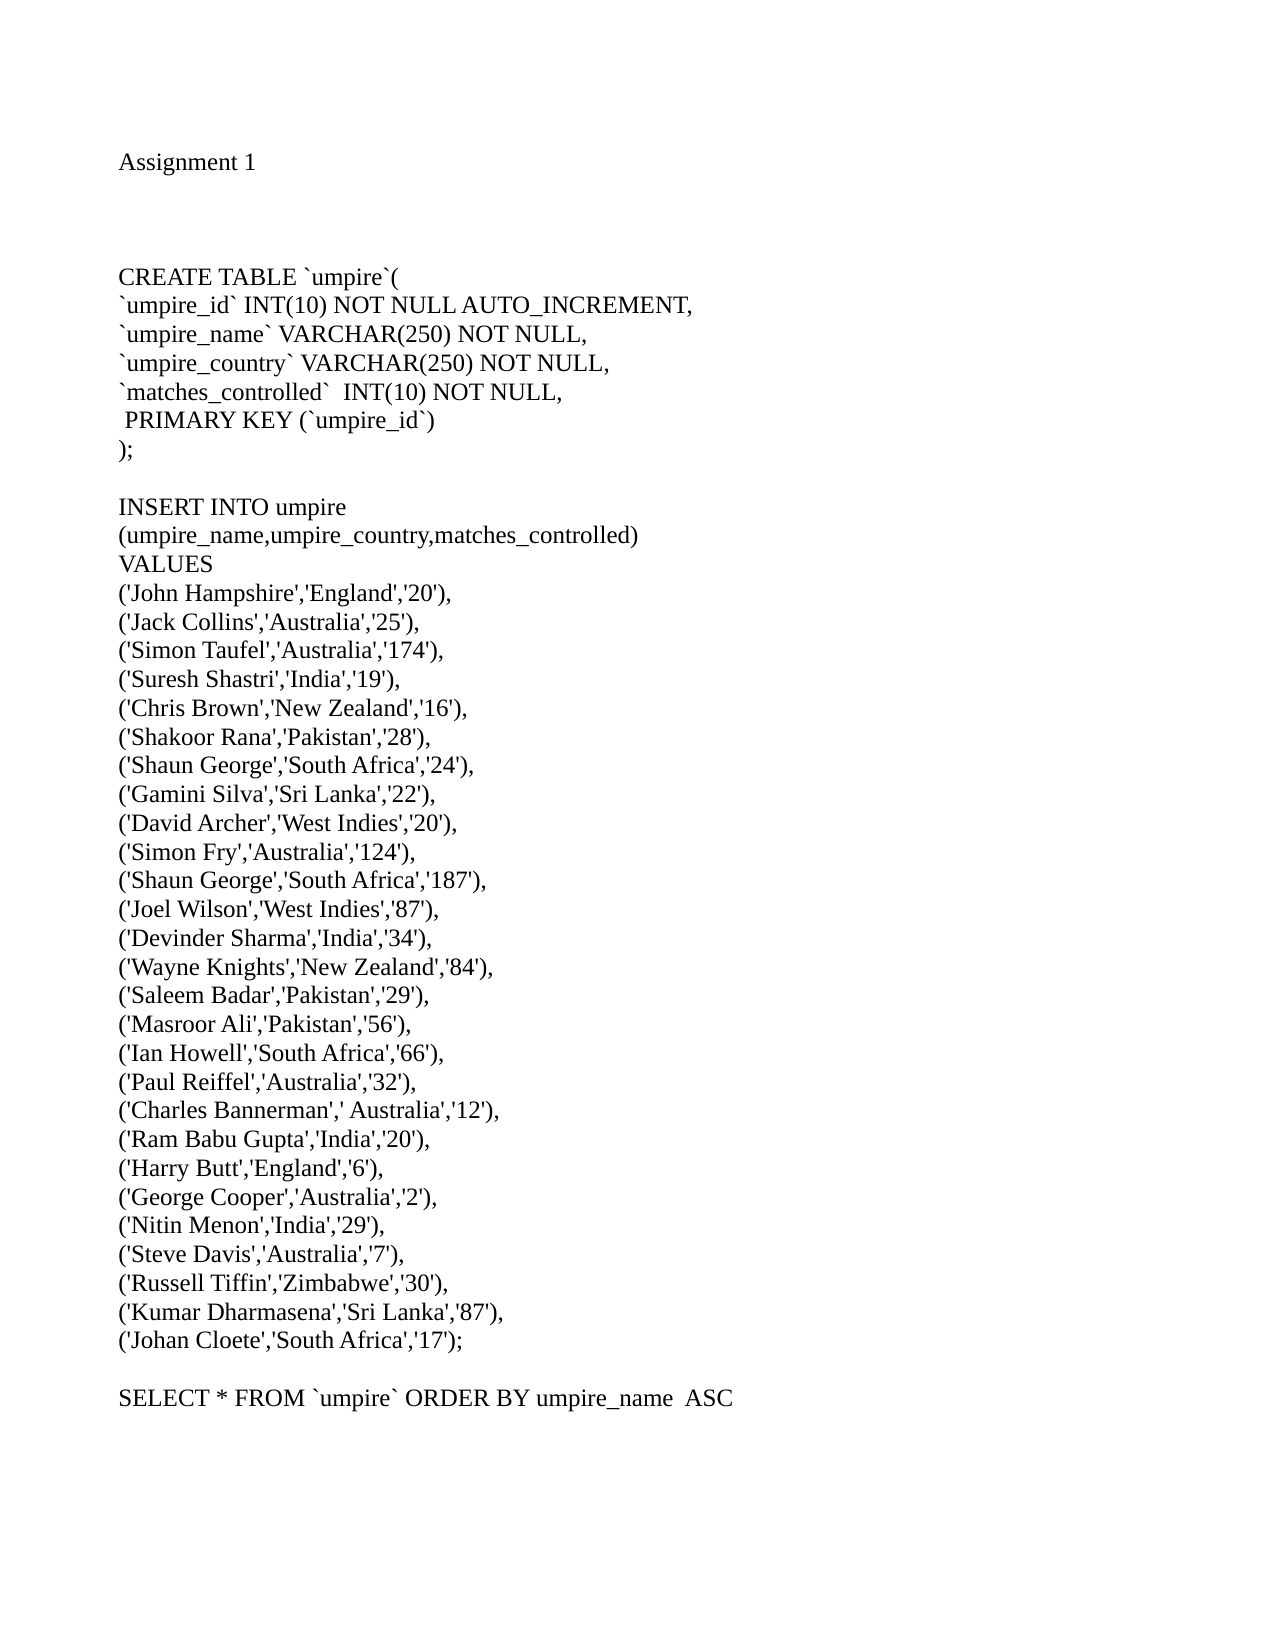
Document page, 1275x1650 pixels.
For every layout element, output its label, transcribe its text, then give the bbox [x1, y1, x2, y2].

text SELECT * FROM `umpire` ORDER BY umpire_name ASC [118, 1383, 1157, 1412]
text PRIMARY KEY (`umpire_id`) [118, 406, 1157, 434]
text ('John Hampshire','England','20'), [118, 578, 1157, 607]
text ('Wayne Knights','New Zealand','84'), [118, 952, 1157, 981]
text ('Russell Tiffin','Zimbabwe','30'), [118, 1268, 1157, 1297]
text ('Charles Bannerman',' Australia','12'), [118, 1096, 1157, 1124]
text ('David Archer','West Indies','20'), [118, 808, 1157, 837]
text ('Chris Brown','New Zealand','16'), [118, 693, 1157, 722]
text ('Paul Reiffel','Australia','32'), [118, 1067, 1157, 1096]
text ('Nitin Menon','India','29'), [118, 1211, 1157, 1239]
text `umpire_country` VARCHAR(250) NOT NULL, [118, 348, 1157, 377]
text ('Steve Davis','Australia','7'), [118, 1239, 1157, 1268]
text ('Simon Fry','Australia','124'), [118, 837, 1157, 866]
text INSERT INTO umpire [118, 492, 1157, 521]
text ('Shaun George','South Africa','24'), [118, 751, 1157, 779]
text `umpire_name` VARCHAR(250) NOT NULL, [118, 319, 1157, 348]
text ('Harry Butt','England','6'), [118, 1153, 1157, 1182]
text ); [118, 434, 1157, 463]
text ('Shaun George','South Africa','187'), [118, 866, 1157, 894]
text ('Suresh Shastri','India','19'), [118, 664, 1157, 693]
text CREATE TABLE `umpire`( [118, 262, 1157, 291]
text (umpire_name,umpire_country,matches_controlled) [118, 521, 1157, 549]
text ('Jack Collins','Australia','25'), [118, 607, 1157, 636]
text VALUES [118, 549, 1157, 578]
text ('Ram Babu Gupta','India','20'), [118, 1124, 1157, 1153]
text ('Saleem Badar','Pakistan','29'), [118, 981, 1157, 1009]
text ('George Cooper','Australia','2'), [118, 1182, 1157, 1211]
text ('Ian Howell','South Africa','66'), [118, 1038, 1157, 1067]
text ('Joel Wilson','West Indies','87'), [118, 894, 1157, 923]
text ('Johan Cloete','South Africa','17'); [118, 1326, 1157, 1354]
text `umpire_id` INT(10) NOT NULL AUTO_INCREMENT, [118, 291, 1157, 319]
text `matches_controlled` INT(10) NOT NULL, [118, 377, 1157, 406]
text ('Masroor Ali','Pakistan','56'), [118, 1009, 1157, 1038]
text ('Kumar Dharmasena','Sri Lanka','87'), [118, 1297, 1157, 1326]
text ('Devinder Sharma','India','34'), [118, 923, 1157, 952]
text ('Shakoor Rana','Pakistan','28'), [118, 722, 1157, 751]
text ('Gamini Silva','Sri Lanka','22'), [118, 779, 1157, 808]
text Assignment 1 [118, 147, 1157, 176]
text ('Simon Taufel','Australia','174'), [118, 636, 1157, 664]
